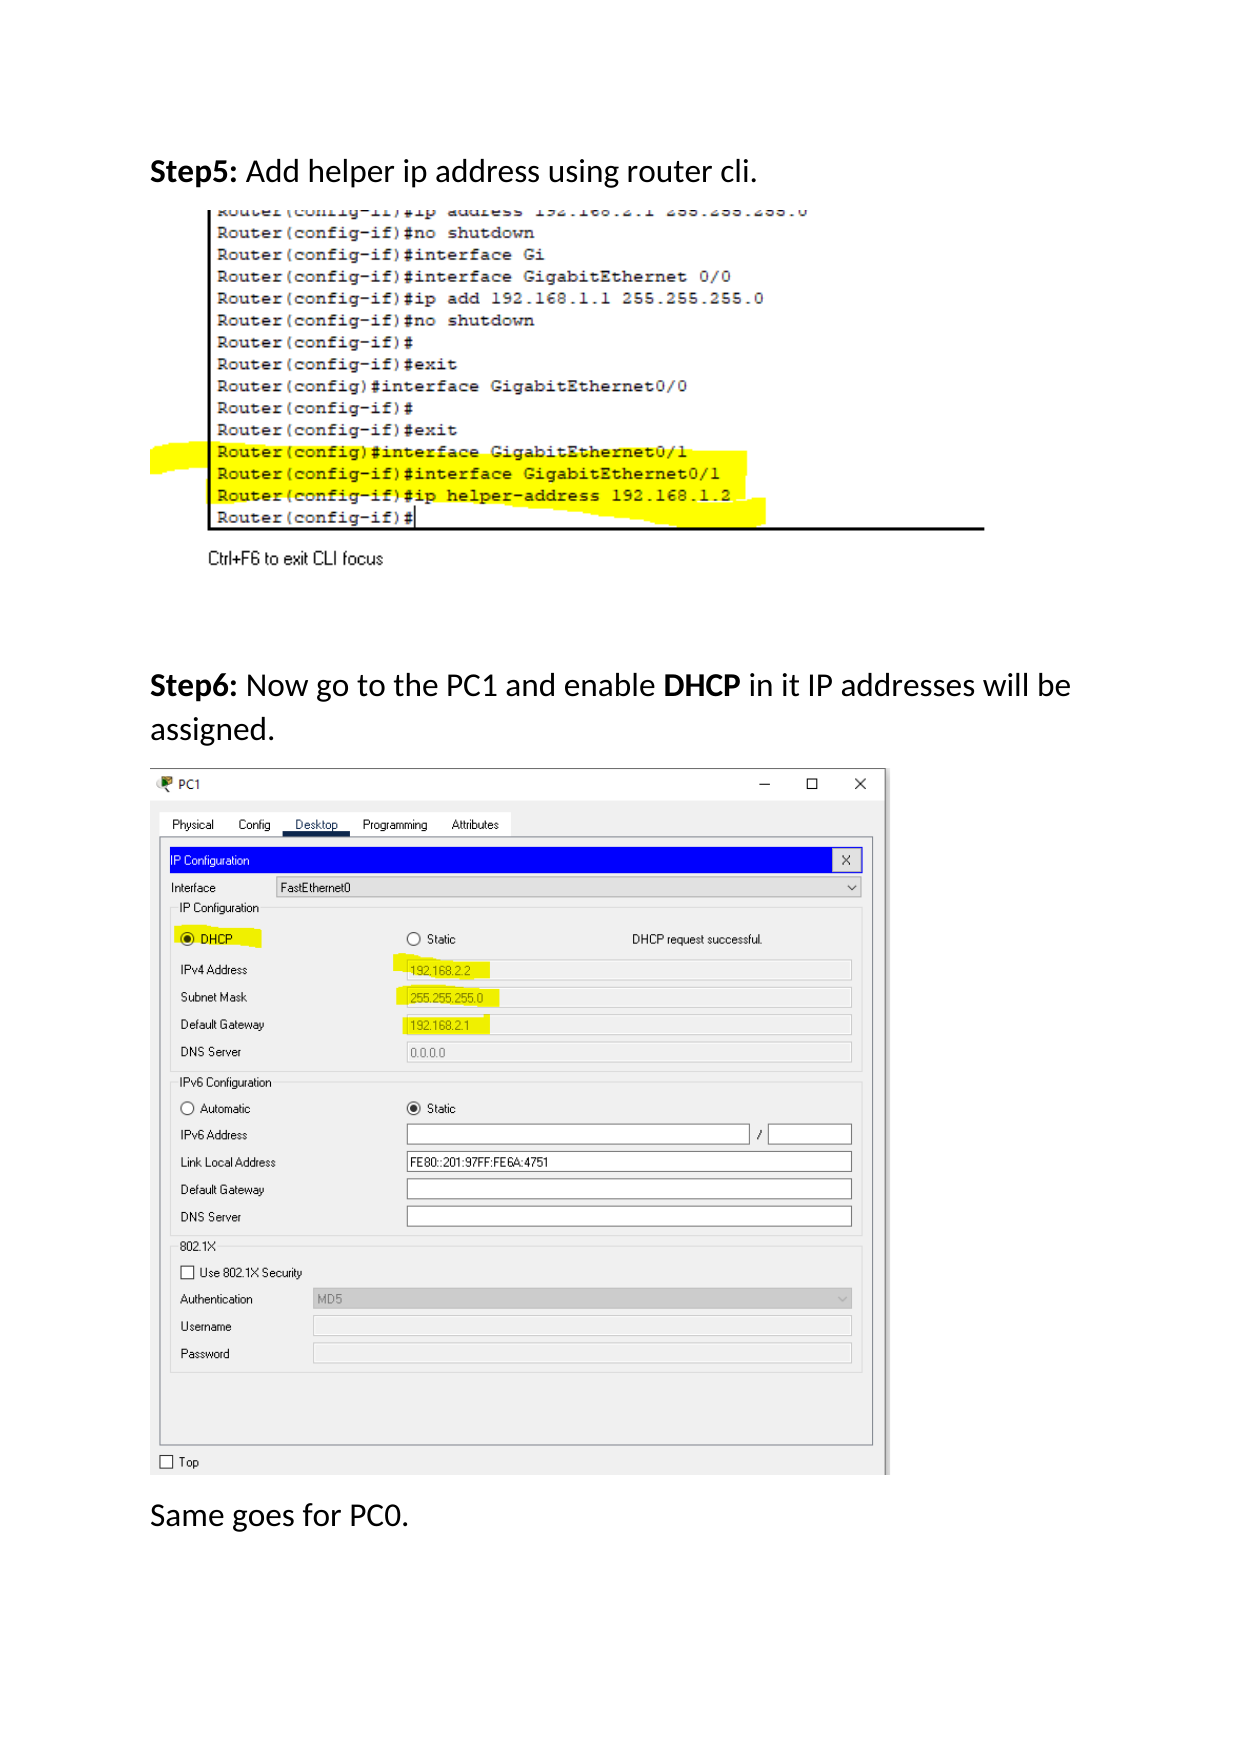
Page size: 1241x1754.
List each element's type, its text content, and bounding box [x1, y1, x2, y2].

picture [150, 210, 985, 584]
text Step6: Now go to the PC1 and enable DHCP in it IP addresses will be assigned. [150, 663, 1090, 748]
text Same goes for PC0. [150, 1493, 1090, 1534]
picture [150, 768, 891, 1475]
text Step5: Add helper ip address using router cli. [150, 150, 1090, 191]
